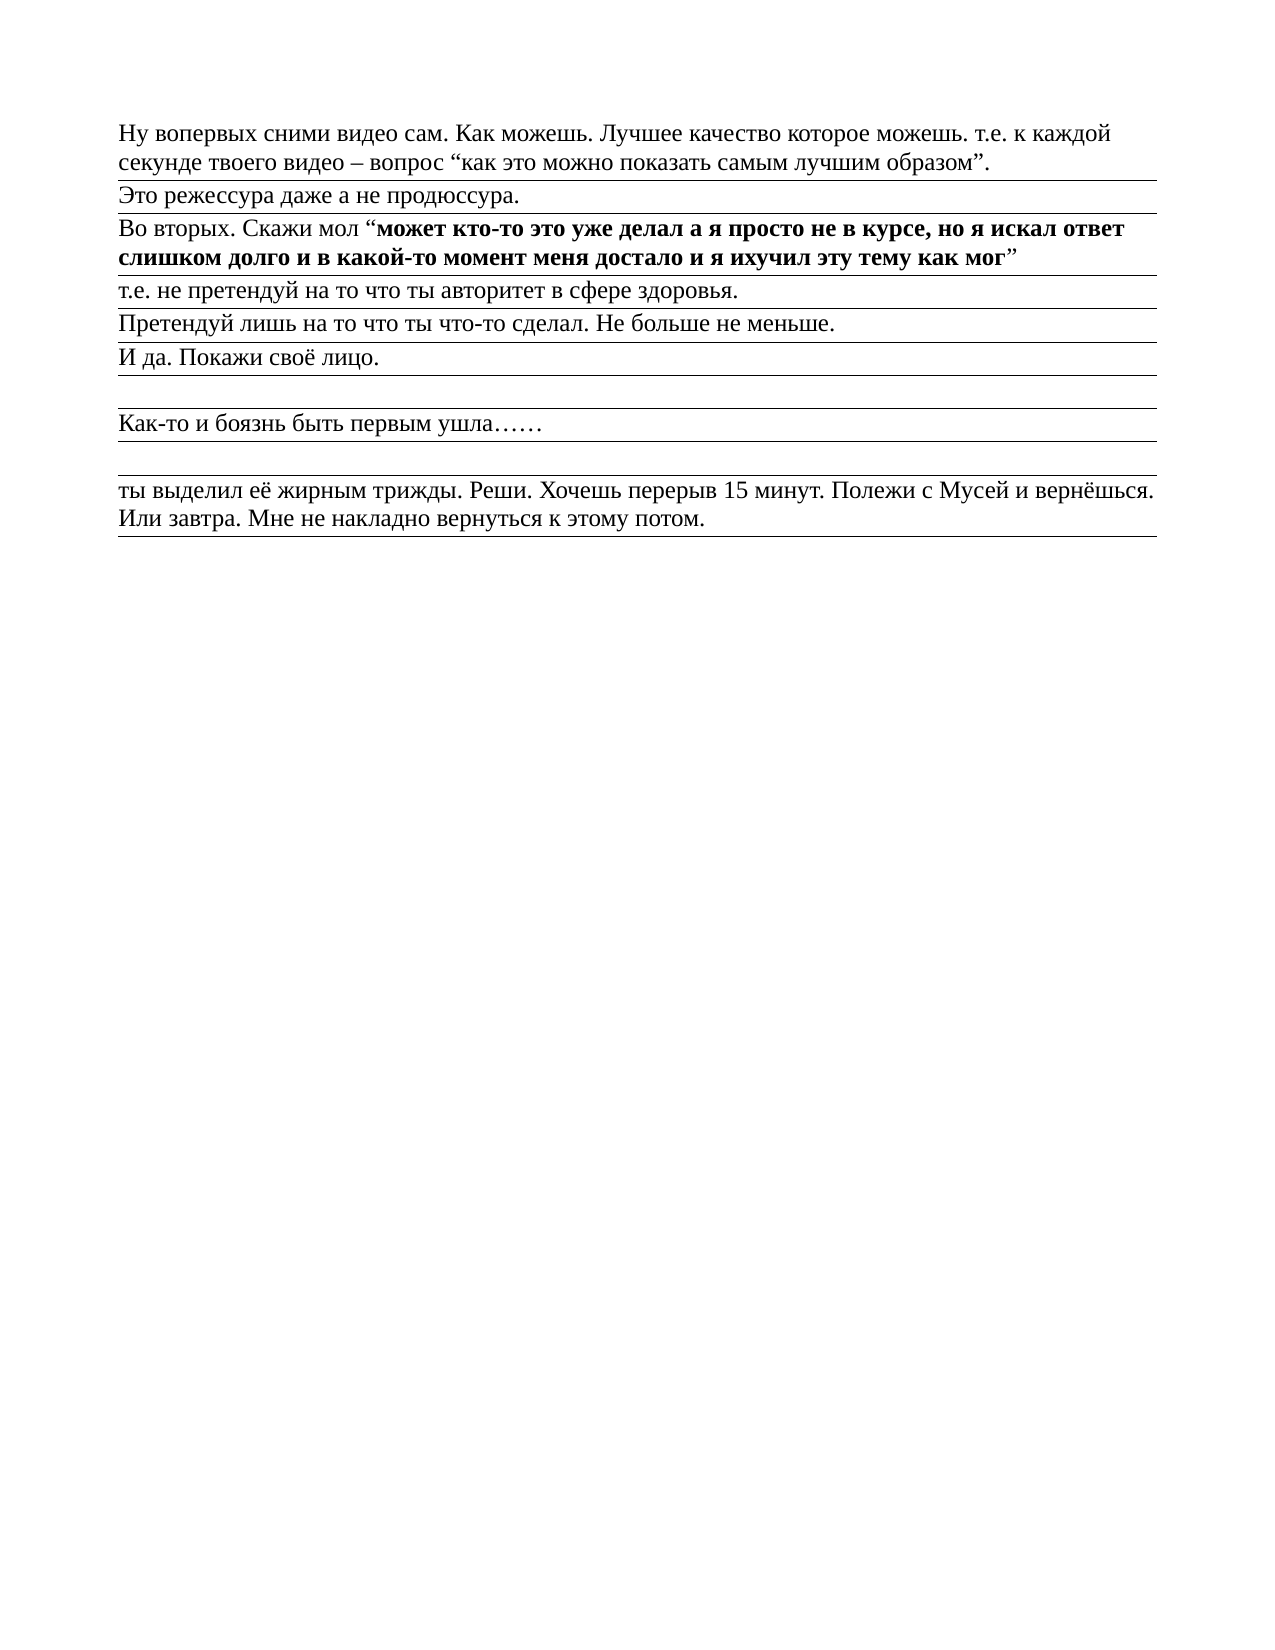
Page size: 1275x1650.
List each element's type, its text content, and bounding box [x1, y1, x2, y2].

text Как-то и боязнь быть первым ушла…… [118, 409, 1157, 441]
text И да. Покажи своё лицо. [118, 343, 1157, 375]
text т.е. не претендуй на то что ты авторитет в сфере здоровья. [118, 276, 1157, 308]
text Ну вопервых сними видео сам. Как можешь. Лучшее качество которое можешь. т.е. к каждой секунде твоего видео – вопрос “как это можно показать самым лучшим образом”. [118, 118, 1157, 180]
text Претендуй лишь на то что ты что-то сделал. Не больше не меньше. [118, 309, 1157, 342]
text Во вторых. Скажи мол “может кто-то это уже делал а я просто не в курсе, но я искал ответ слишком долго и в какой-то момент меня достало и я ихучил эту тему как мог” [118, 214, 1157, 275]
text Это режессура даже а не продюссура. [118, 181, 1157, 213]
text ты выделил её жирным трижды. Реши. Хочешь перерыв 15 минут. Полежи с Мусей и вернёшься. Или завтра. Мне не накладно вернуться к этому потом. [118, 476, 1157, 536]
